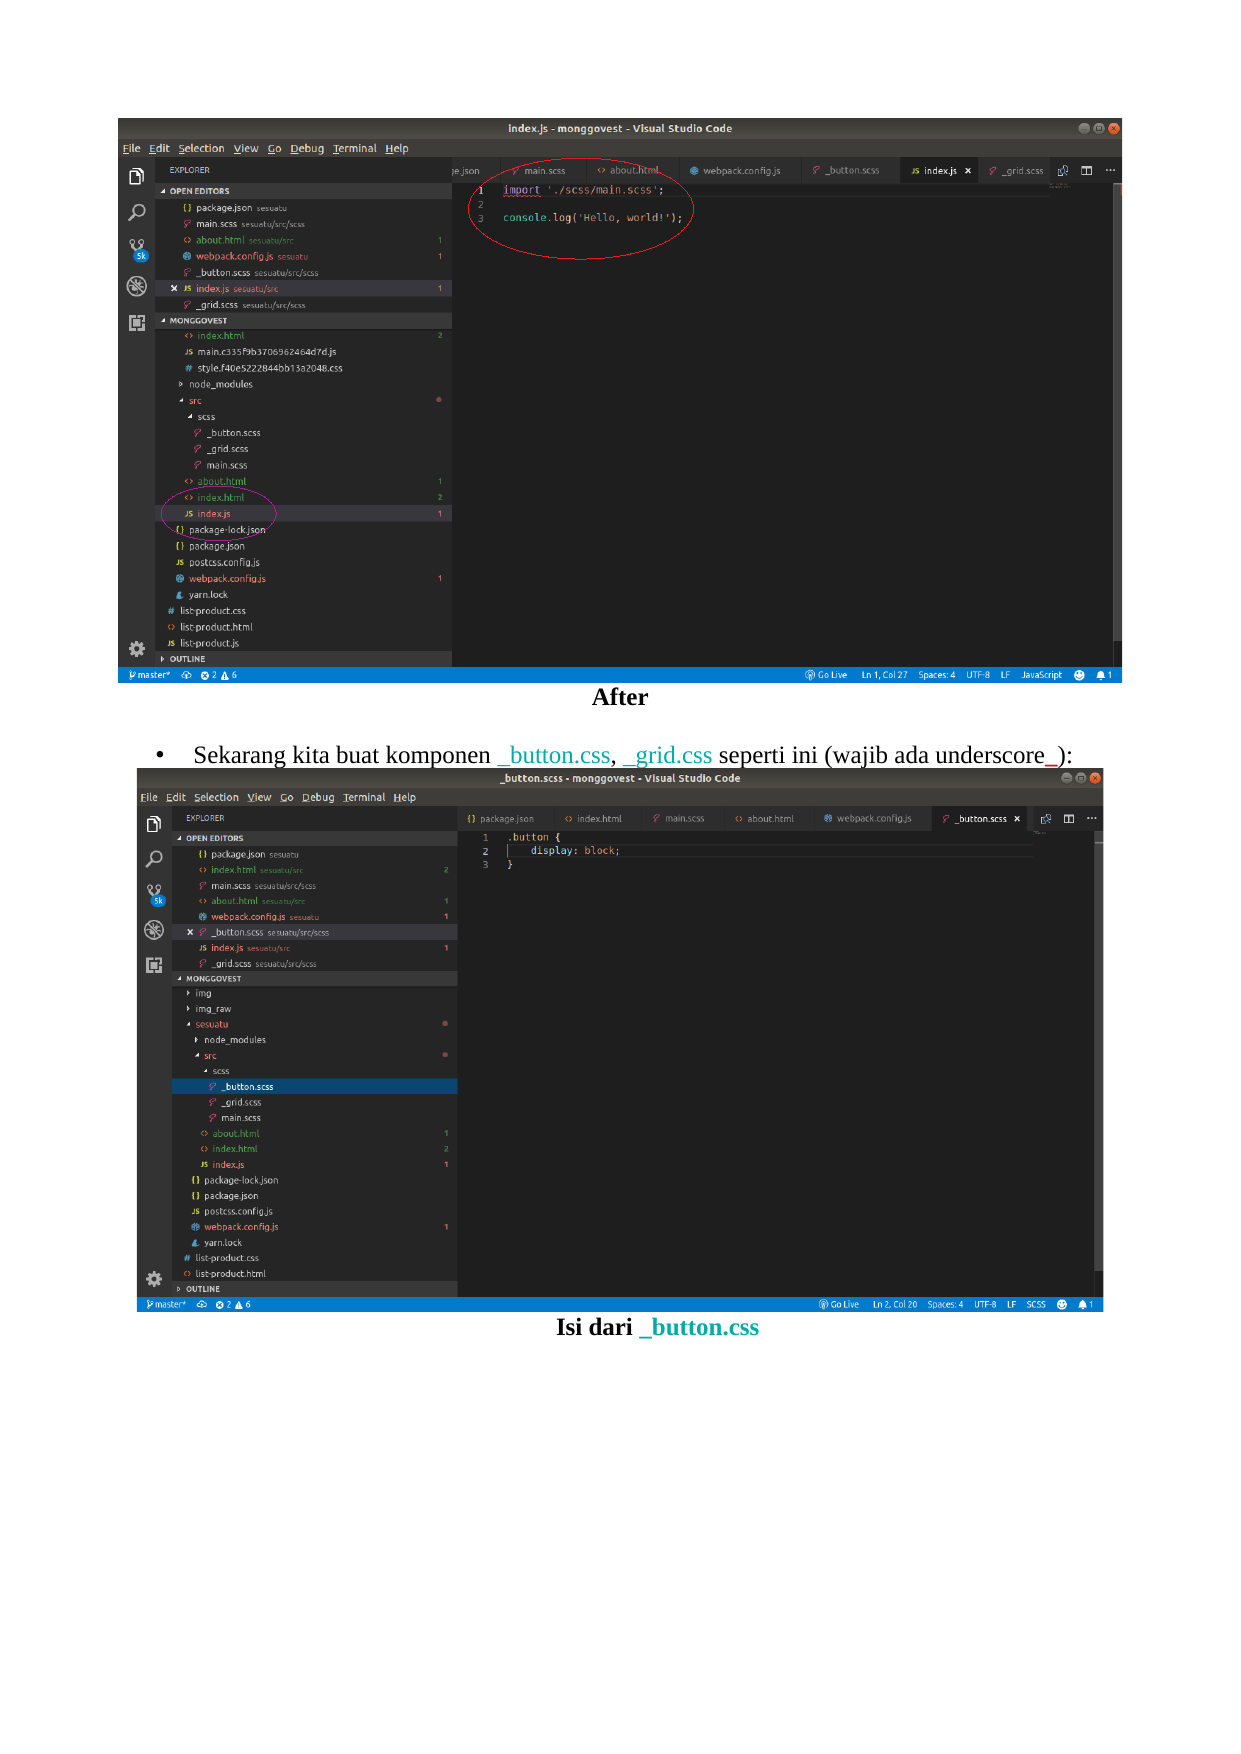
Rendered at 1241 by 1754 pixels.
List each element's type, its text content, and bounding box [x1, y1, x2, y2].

text After [118, 683, 1122, 711]
list Isi dari _button.css [156, 769, 1122, 1341]
picture [118, 118, 1123, 683]
picture [136, 768, 1104, 1312]
list Sekarang kita buat komponen _button.css, _grid.css seperti ini (wajib ada underscore_): [156, 740, 1122, 769]
